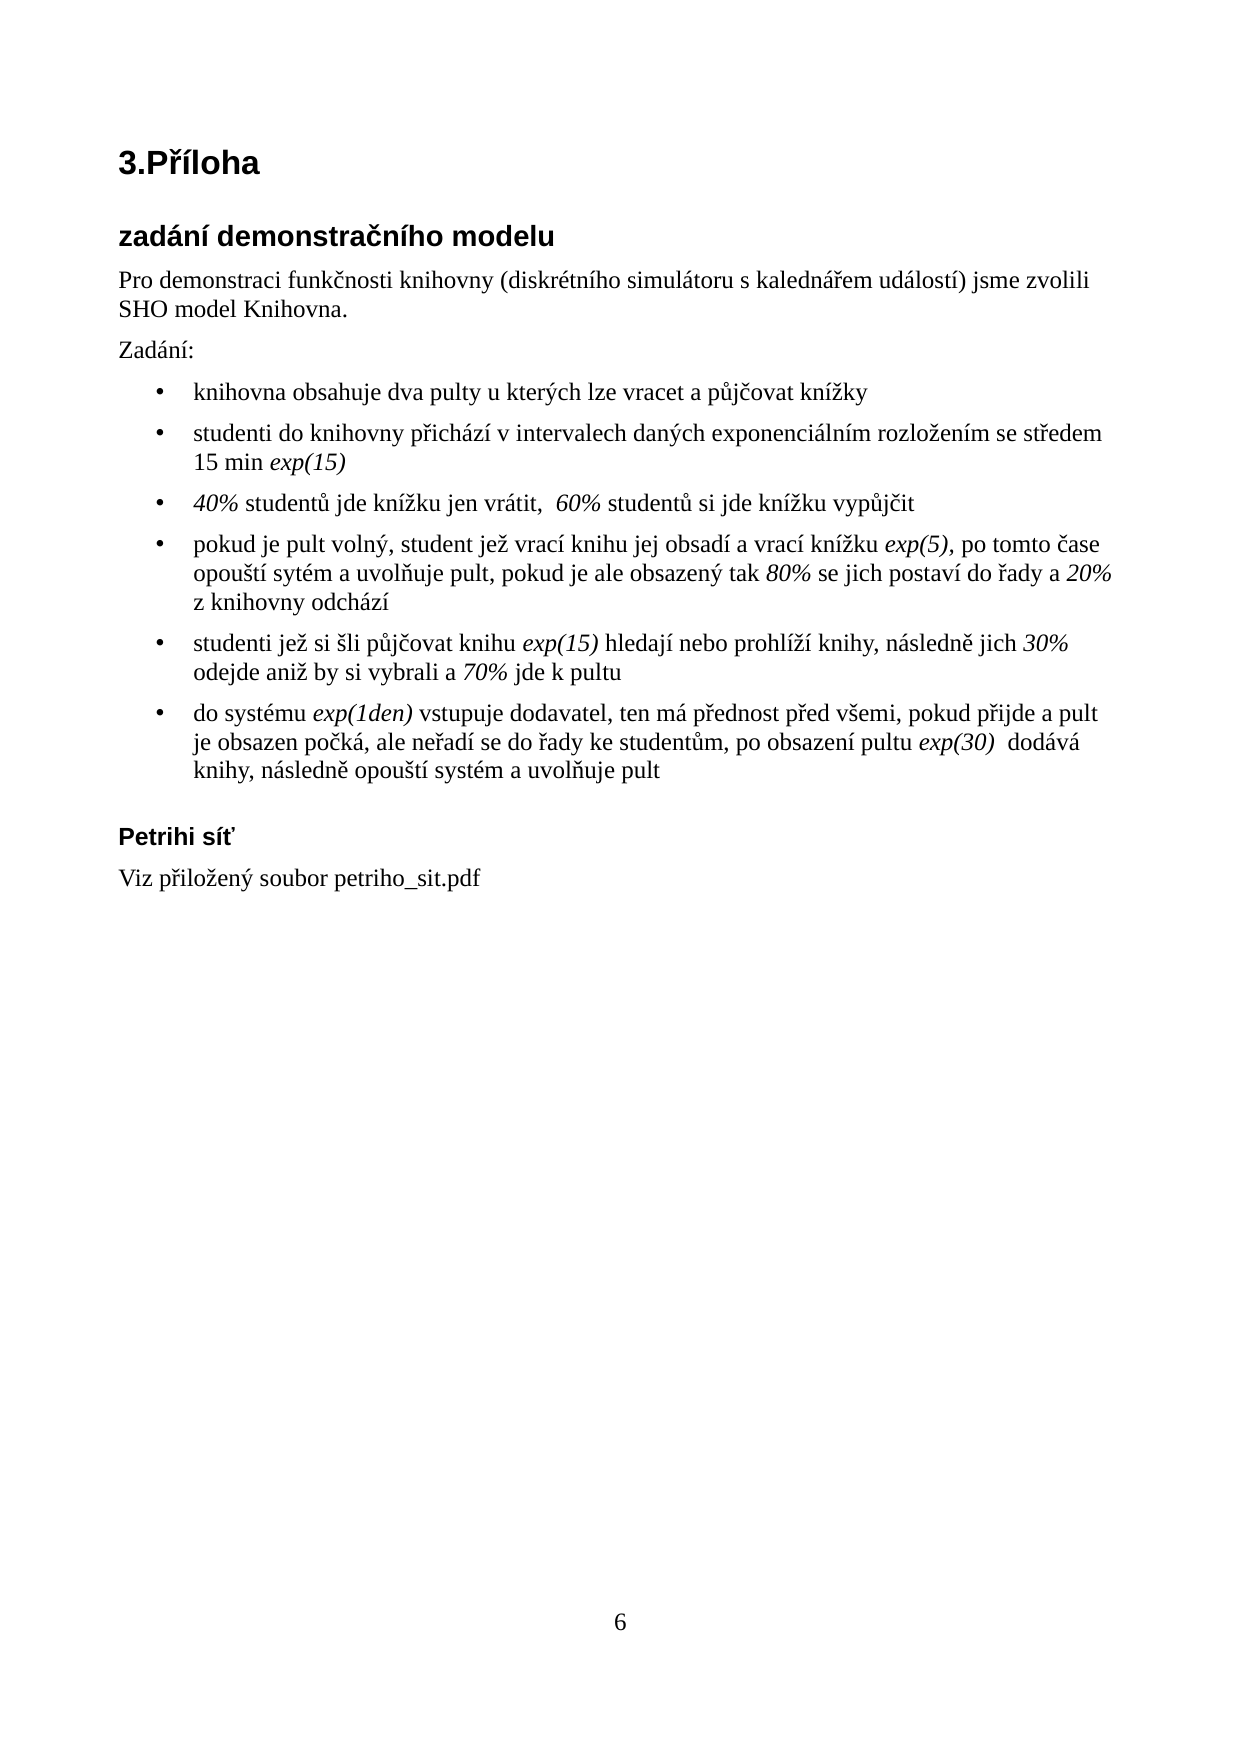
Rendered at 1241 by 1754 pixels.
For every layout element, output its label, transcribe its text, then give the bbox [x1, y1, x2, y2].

list 40% studentů jde knížku jen vrátit, 60% studentů si jde knížku vypůjčit [156, 488, 1122, 517]
subtitle 3.Příloha [118, 143, 1122, 182]
subtitle Petrihi síť [118, 822, 1122, 850]
list pokud je pult volný, student jež vrací knihu jej obsadí a vrací knížku exp(5), po tomto čase opouští sytém a uvolňuje pult, pokud je ale obsazený tak 80% se jich postaví do řady a 20% z knihovny odchází [156, 529, 1122, 615]
subtitle zadání demonstračního modelu [118, 219, 1122, 253]
text Pro demonstraci funkčnosti knihovny (diskrétního simulátoru s kalednářem událostí) jsme zvolili SHO model Knihovna. [118, 265, 1122, 323]
text Viz přiložený soubor petriho_sit.pdf [118, 863, 1122, 891]
list do systému exp(1den) vstupuje dodavatel, ten má přednost před všemi, pokud přijde a pult je obsazen počká, ale neřadí se do řady ke studentům, po obsazení pultu exp(30) dodává knihy, následně opouští systém a uvolňuje pult [156, 698, 1122, 784]
list studenti jež si šli půjčovat knihu exp(15) hledají nebo prohlíží knihy, následně jich 30% odejde aniž by si vybrali a 70% jde k pultu [156, 628, 1122, 685]
list studenti do knihovny přichází v intervalech daných exponenciálním rozložením se středem 15 min exp(15) [156, 418, 1122, 475]
text Zadání: [118, 335, 1122, 364]
list knihovna obsahuje dva pulty u kterých lze vracet a půjčovat knížky [156, 377, 1122, 405]
